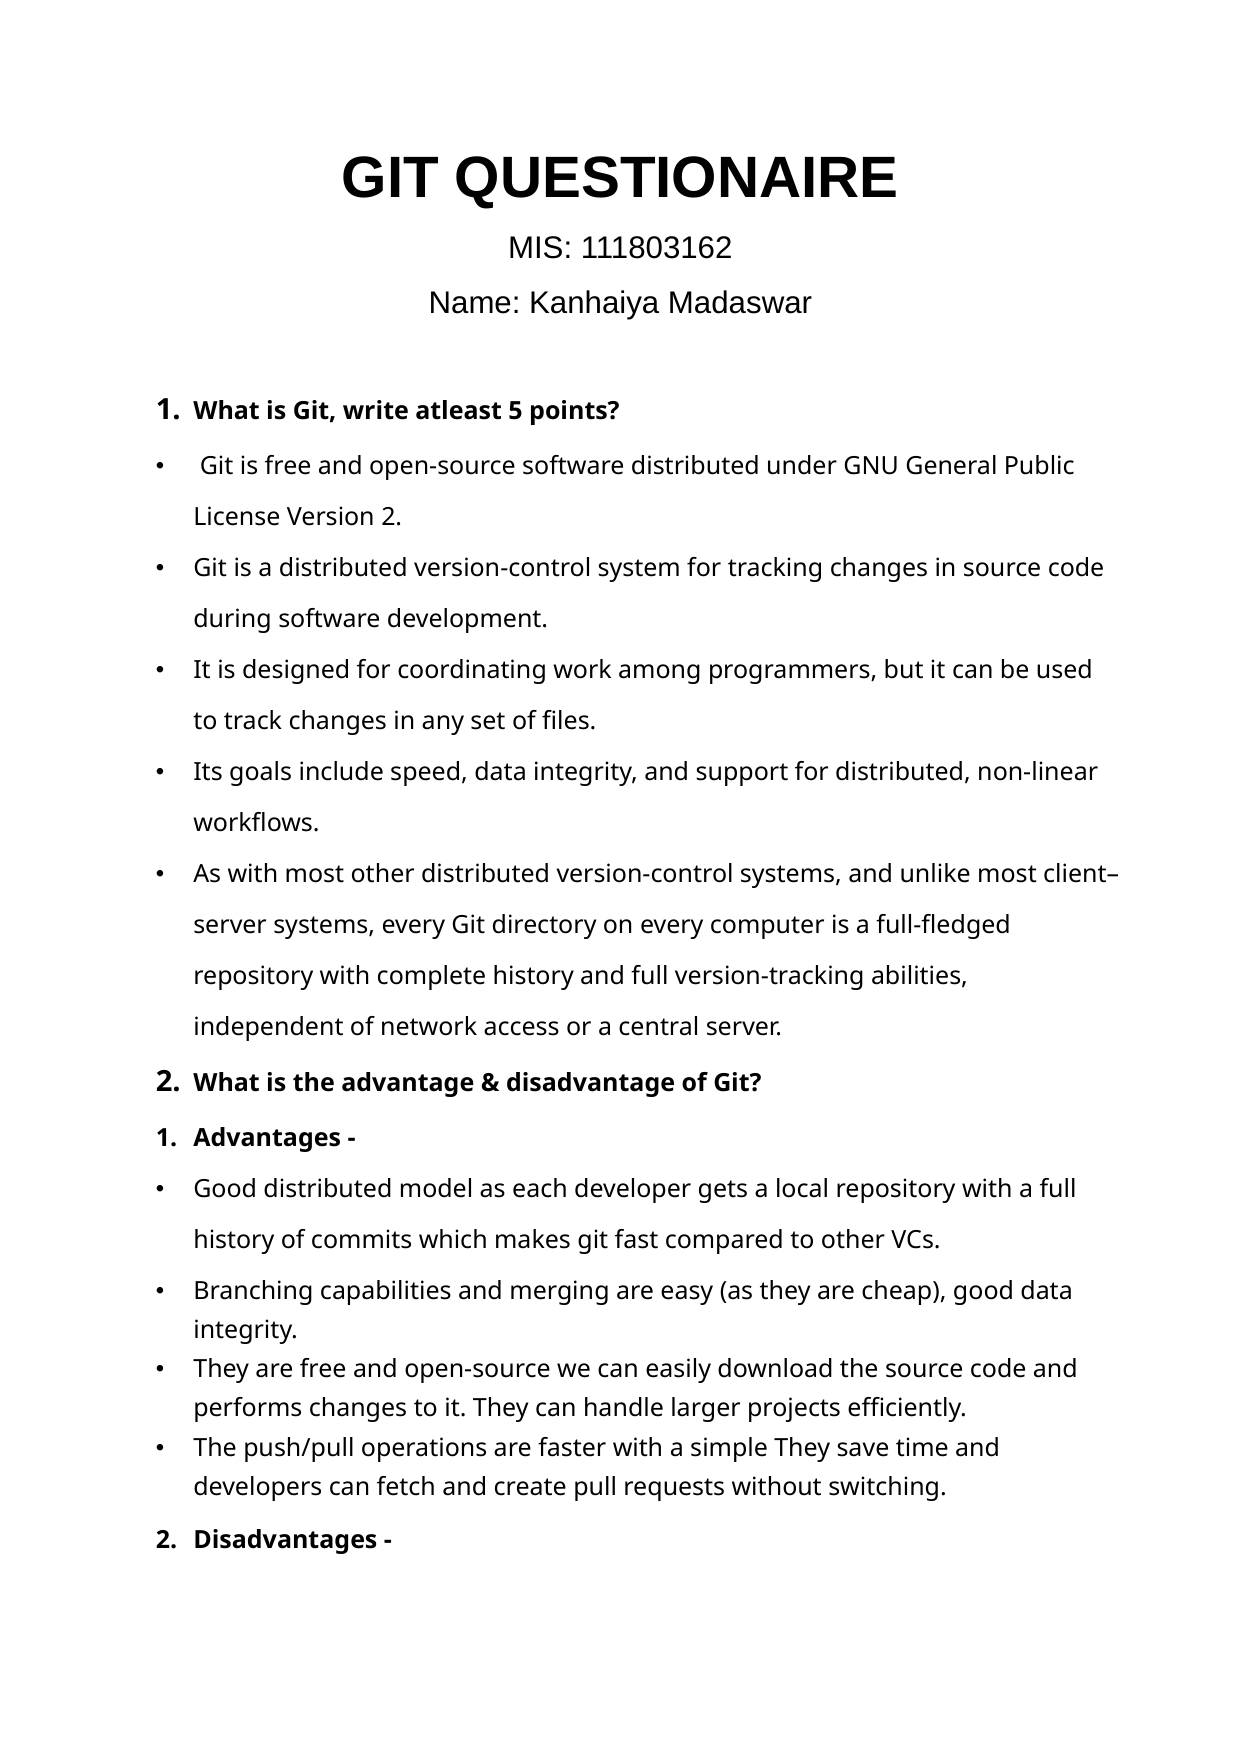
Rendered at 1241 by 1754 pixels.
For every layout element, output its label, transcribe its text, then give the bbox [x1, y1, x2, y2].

list Git is free and open-source software distributed under GNU General Public License Version 2. [156, 447, 1122, 532]
list What is the advantage & disadvantage of Git? [156, 1060, 1122, 1099]
list Its goals include speed, data integrity, and support for distributed, non-linear workflows. [156, 754, 1122, 839]
list Good distributed model as each developer gets a local repository with a full history of commits which makes git fast compared to other VCs. [156, 1170, 1122, 1256]
list What is Git, write atleast 5 points? [156, 388, 1122, 428]
list Git is a distributed version-control system for tracking changes in source code during software development. [156, 549, 1122, 634]
subtitle MIS: 111803162 [118, 229, 1122, 265]
list As with most other distributed version-control systems, and unlike most client–server systems, every Git directory on every computer is a full-fledged repository with complete history and full version-tracking abilities, independent of network access or a central server. [156, 856, 1122, 1043]
list Advantages - [156, 1119, 1122, 1153]
title GIT QUESTIONAIRE [118, 143, 1122, 210]
list It is designed for coordinating work among programmers, but it can be used to track changes in any set of files. [156, 652, 1122, 737]
list Branching capabilities and merging are easy (as they are cheap), good data integrity. [156, 1272, 1122, 1346]
subtitle Name: Kanhaiya Madaswar [118, 284, 1122, 319]
list Disadvantages - [156, 1522, 1122, 1556]
list The push/pull operations are faster with a simple They save time and developers can fetch and create pull requests without switching. [156, 1429, 1122, 1502]
list They are free and open-source we can easily download the source code and performs changes to it. They can handle larger projects efficiently. [156, 1351, 1122, 1424]
